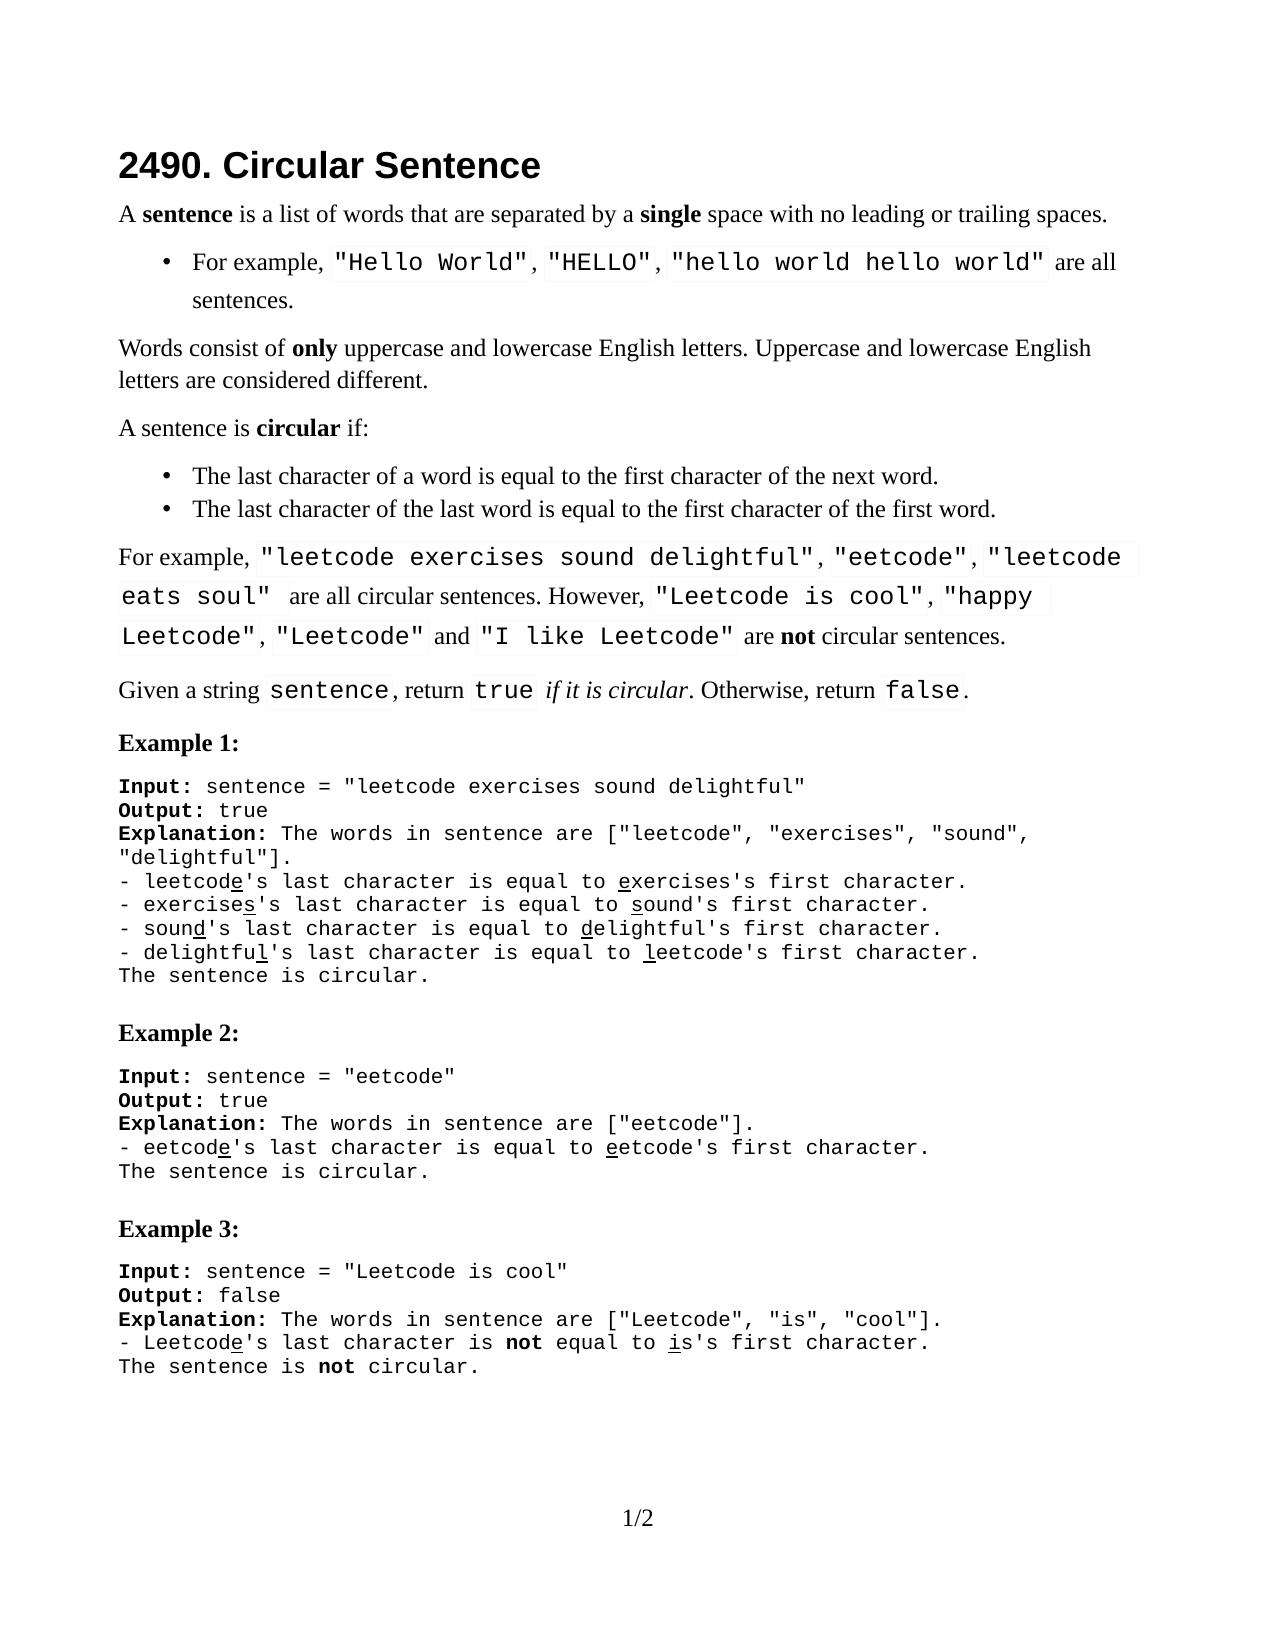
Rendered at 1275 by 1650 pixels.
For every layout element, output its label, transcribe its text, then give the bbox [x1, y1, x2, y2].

text , return true [393, 674, 536, 709]
text Input: sentence = "leetcode exercises sound delightful" [118, 776, 1157, 800]
text Example 3: [118, 1214, 1157, 1242]
text Output: true [118, 1090, 1157, 1113]
text The sentence is not circular. [118, 1356, 1157, 1379]
text Input: sentence = "eetcode" [118, 1066, 1157, 1090]
text A sentence is a list of words that are separated by a single space with no leading or trailing spaces. [118, 199, 1157, 227]
text - Leetcode's last character is not equal to is's first character. [118, 1332, 1157, 1356]
list The last character of the last word is equal to the first character of the first word. [162, 494, 1157, 523]
text Words consist of only uppercase and lowercase English letters. Uppercase and lowercase English letters are considered different. [118, 333, 1157, 394]
text - leetcode's last character is equal to exercises's first character. [118, 871, 1157, 894]
text - eetcode's last character is equal to eetcode's first character. [118, 1137, 1157, 1161]
text - exercises's last character is equal to sound's first character. [118, 894, 1157, 918]
list For example, "Hello World", "HELLO", "hello world hello world" are all sentences. [162, 246, 1157, 314]
text . [964, 674, 1157, 709]
text Output: true [118, 800, 1157, 823]
text Example 1: [118, 728, 1157, 757]
text Input: sentence = "Leetcode is cool" [118, 1261, 1157, 1285]
list The last character of a word is equal to the first character of the next word. [162, 461, 1157, 489]
text Explanation: The words in sentence are ["eetcode"]. [118, 1113, 1157, 1137]
text Given a string sentence [118, 674, 392, 709]
text For example, "leetcode exercises sound delightful", "eetcode", "leetcode eats soul" are all circular sentences. However, "Leetcode is cool", "happy Leetcode", "Leetcode" and "I like Leetcode" are not circular sentences. [118, 541, 1157, 655]
text Example 2: [118, 1018, 1157, 1047]
text Explanation: The words in sentence are ["leetcode", "exercises", "sound", "delightful"]. [118, 823, 1157, 871]
text - delightful's last character is equal to leetcode's first character. [118, 942, 1157, 965]
text if it is circular. Otherwise, return false [537, 674, 963, 709]
subtitle 2490. Circular Sentence [118, 143, 1157, 186]
text - sound's last character is equal to delightful's first character. [118, 918, 1157, 942]
text The sentence is circular. [118, 1161, 1157, 1184]
text Output: false [118, 1285, 1157, 1309]
text Explanation: The words in sentence are ["Leetcode", "is", "cool"]. [118, 1309, 1157, 1332]
text The sentence is circular. [118, 965, 1157, 989]
text A sentence is circular if: [118, 413, 1157, 442]
